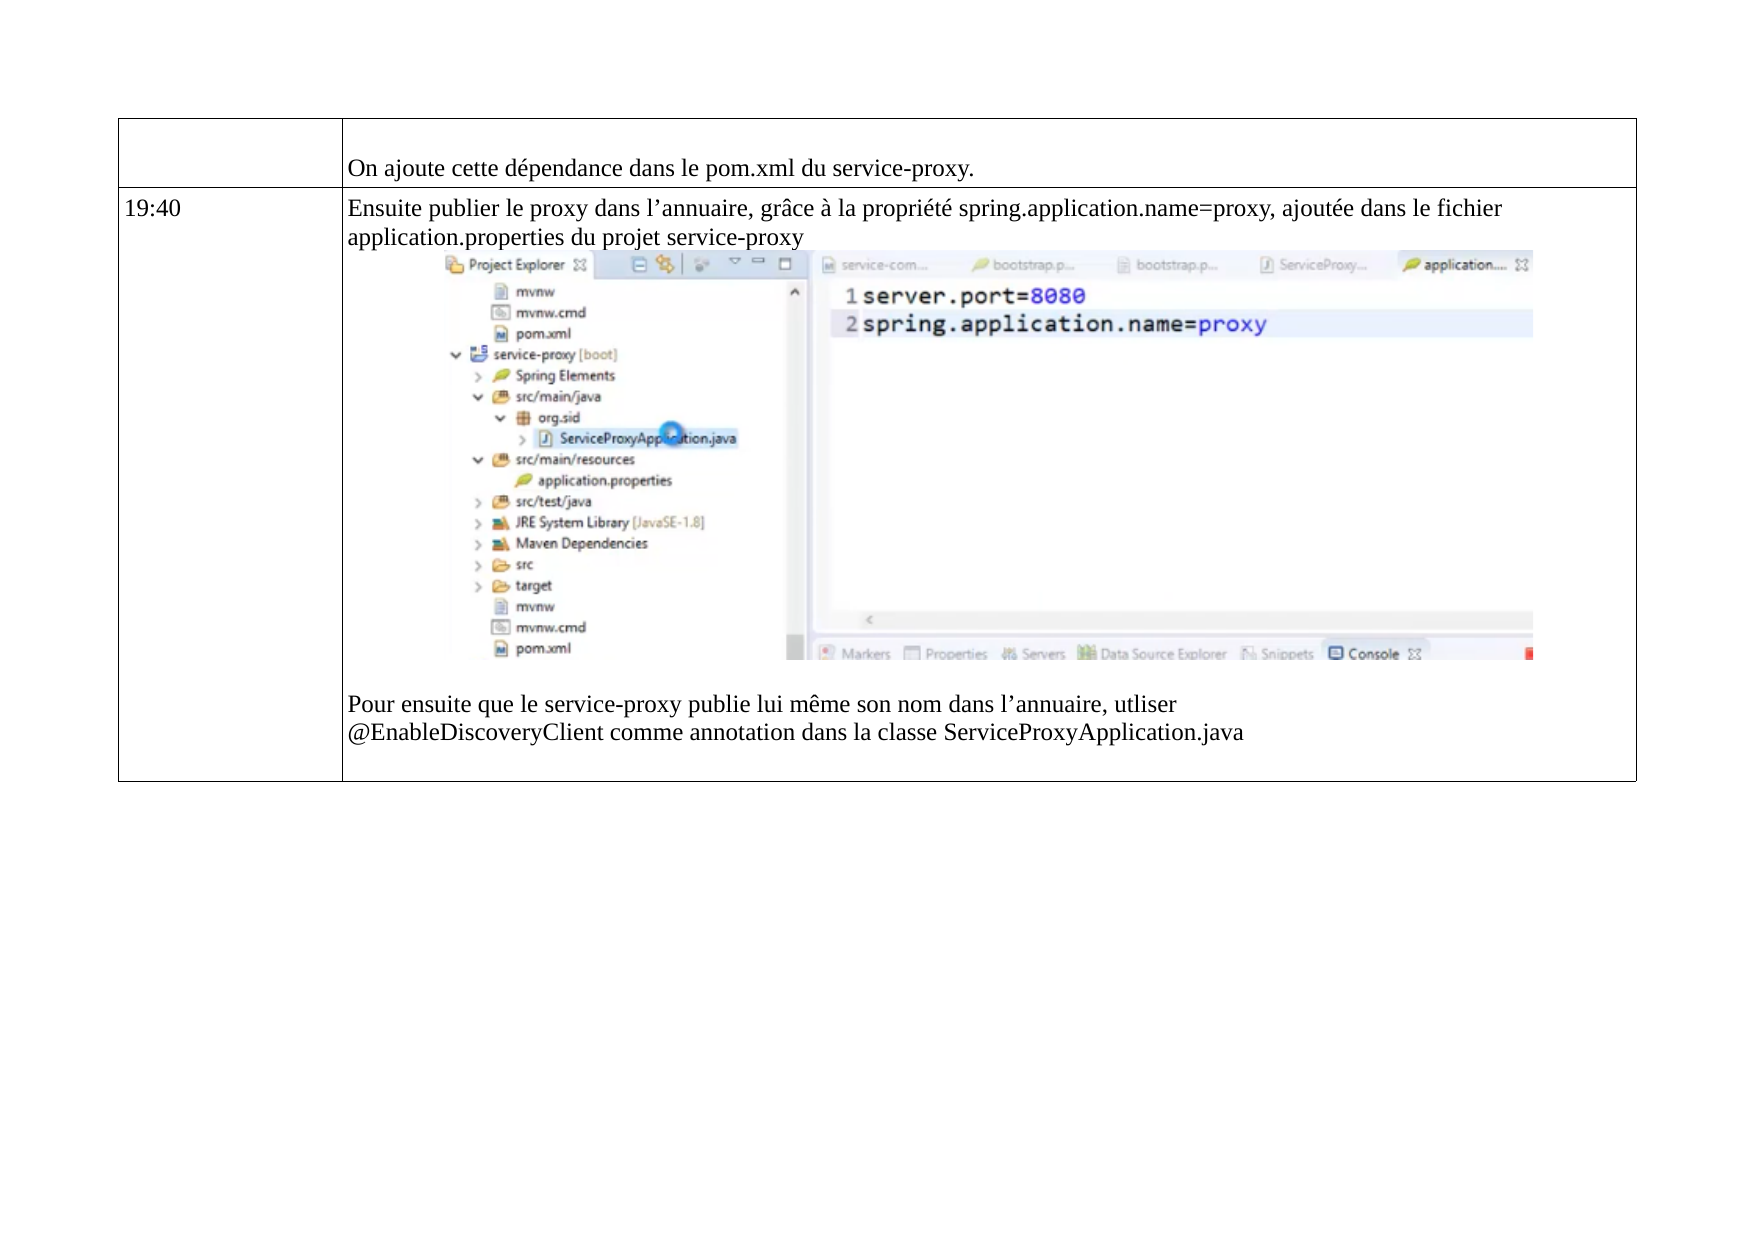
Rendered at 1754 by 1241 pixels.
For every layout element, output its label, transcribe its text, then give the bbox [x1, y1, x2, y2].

picture [444, 250, 1534, 660]
table_cell 19:40 [119, 188, 342, 781]
table_cell Ensuite publier le proxy dans l’annuaire, grâce à la propriété spring.application.name=proxy, ajoutée dans le fichier application.properties du projet service-proxy Pour ensuite que le service-proxy publie lui même son nom dans l’annuaire, utliser @EnableDiscoveryClient comme annotation dans la classe ServiceProxyApplication.java [343, 188, 1636, 781]
table_cell On ajoute cette dépendance dans le pom.xml du service-proxy. [343, 119, 1636, 187]
table_cell [119, 119, 342, 187]
